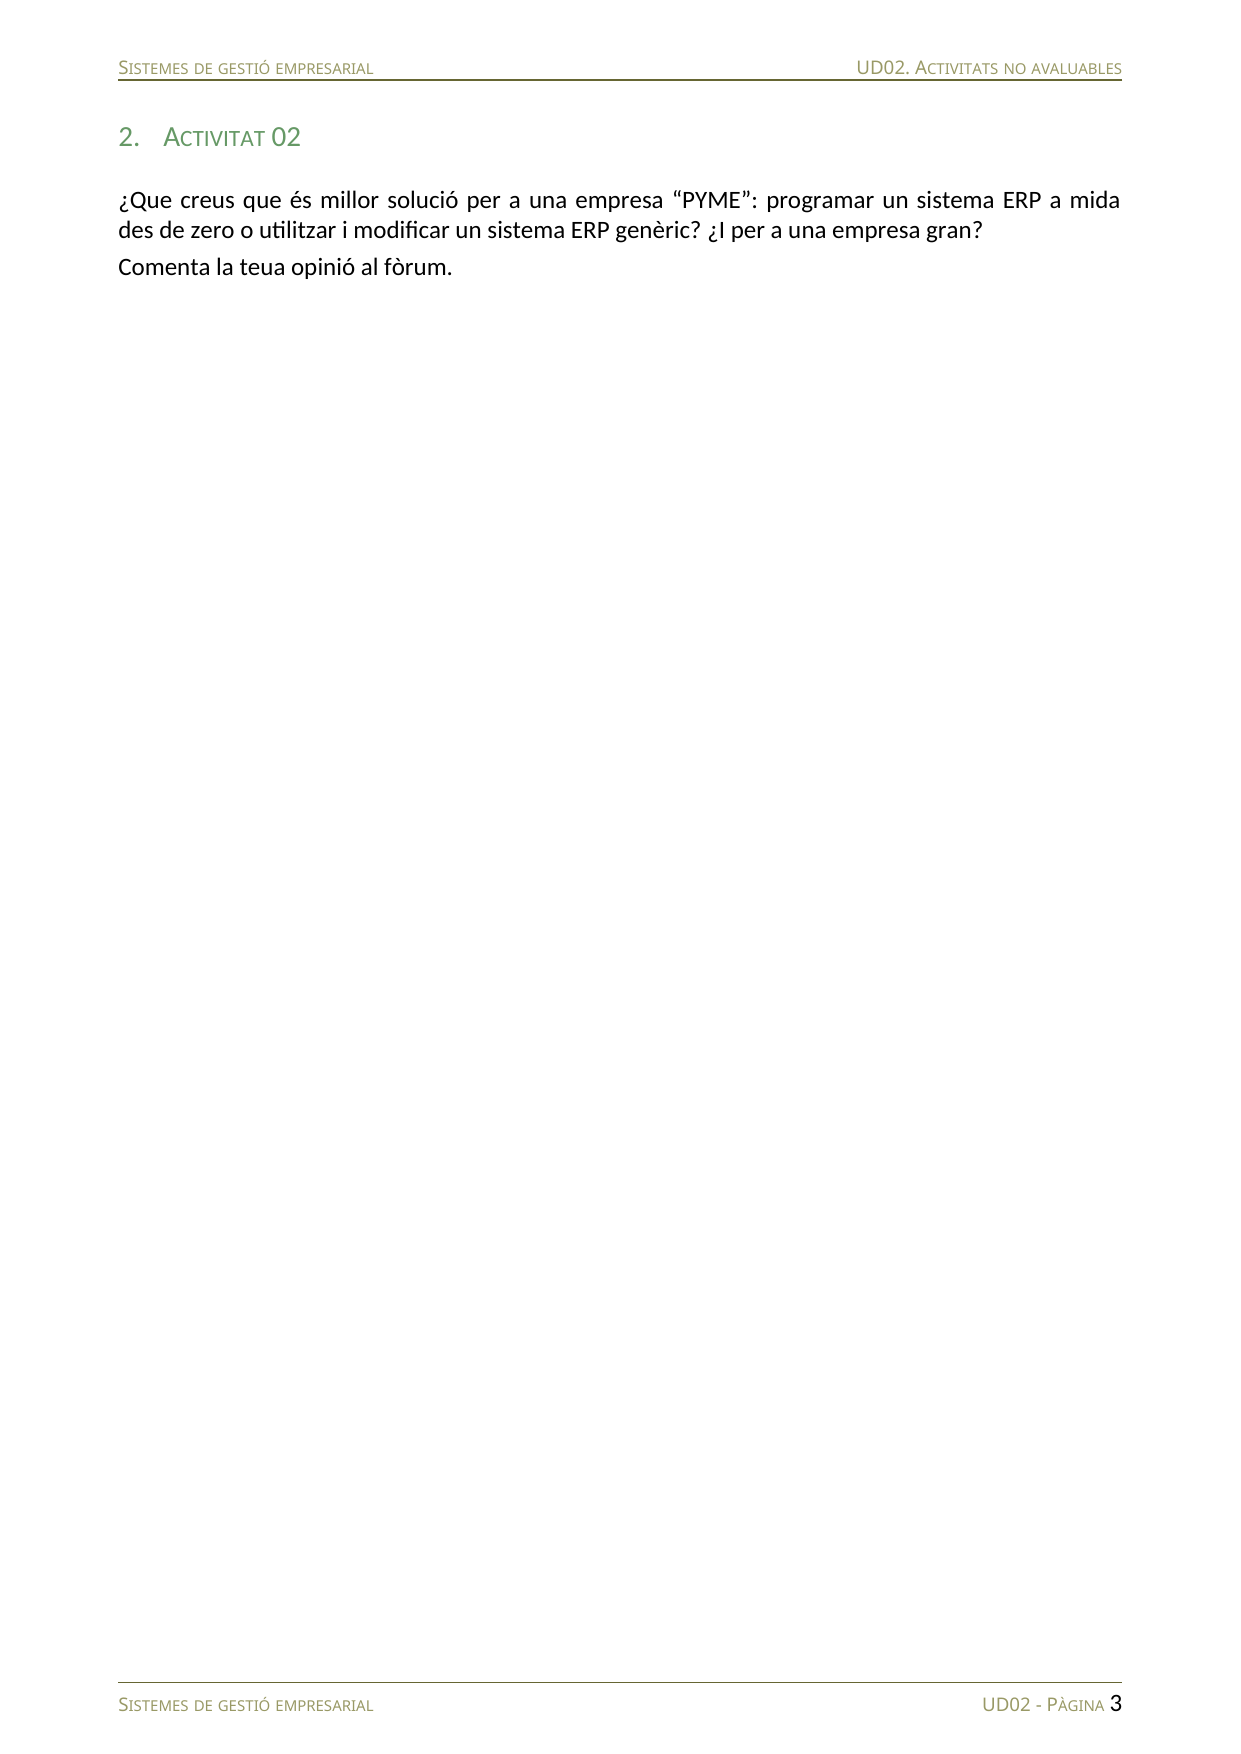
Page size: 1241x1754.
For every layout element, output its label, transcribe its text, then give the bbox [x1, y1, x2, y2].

subtitle Activitat 02 [118, 118, 1122, 154]
text Comenta la teua opinió al fòrum. [118, 251, 1122, 282]
text ¿Que creus que és millor solució per a una empresa “PYME”: programar un sistema ERP a mida des de zero o utilitzar i modificar un sistema ERP genèric? ¿I per a una empresa gran? [118, 184, 1122, 245]
